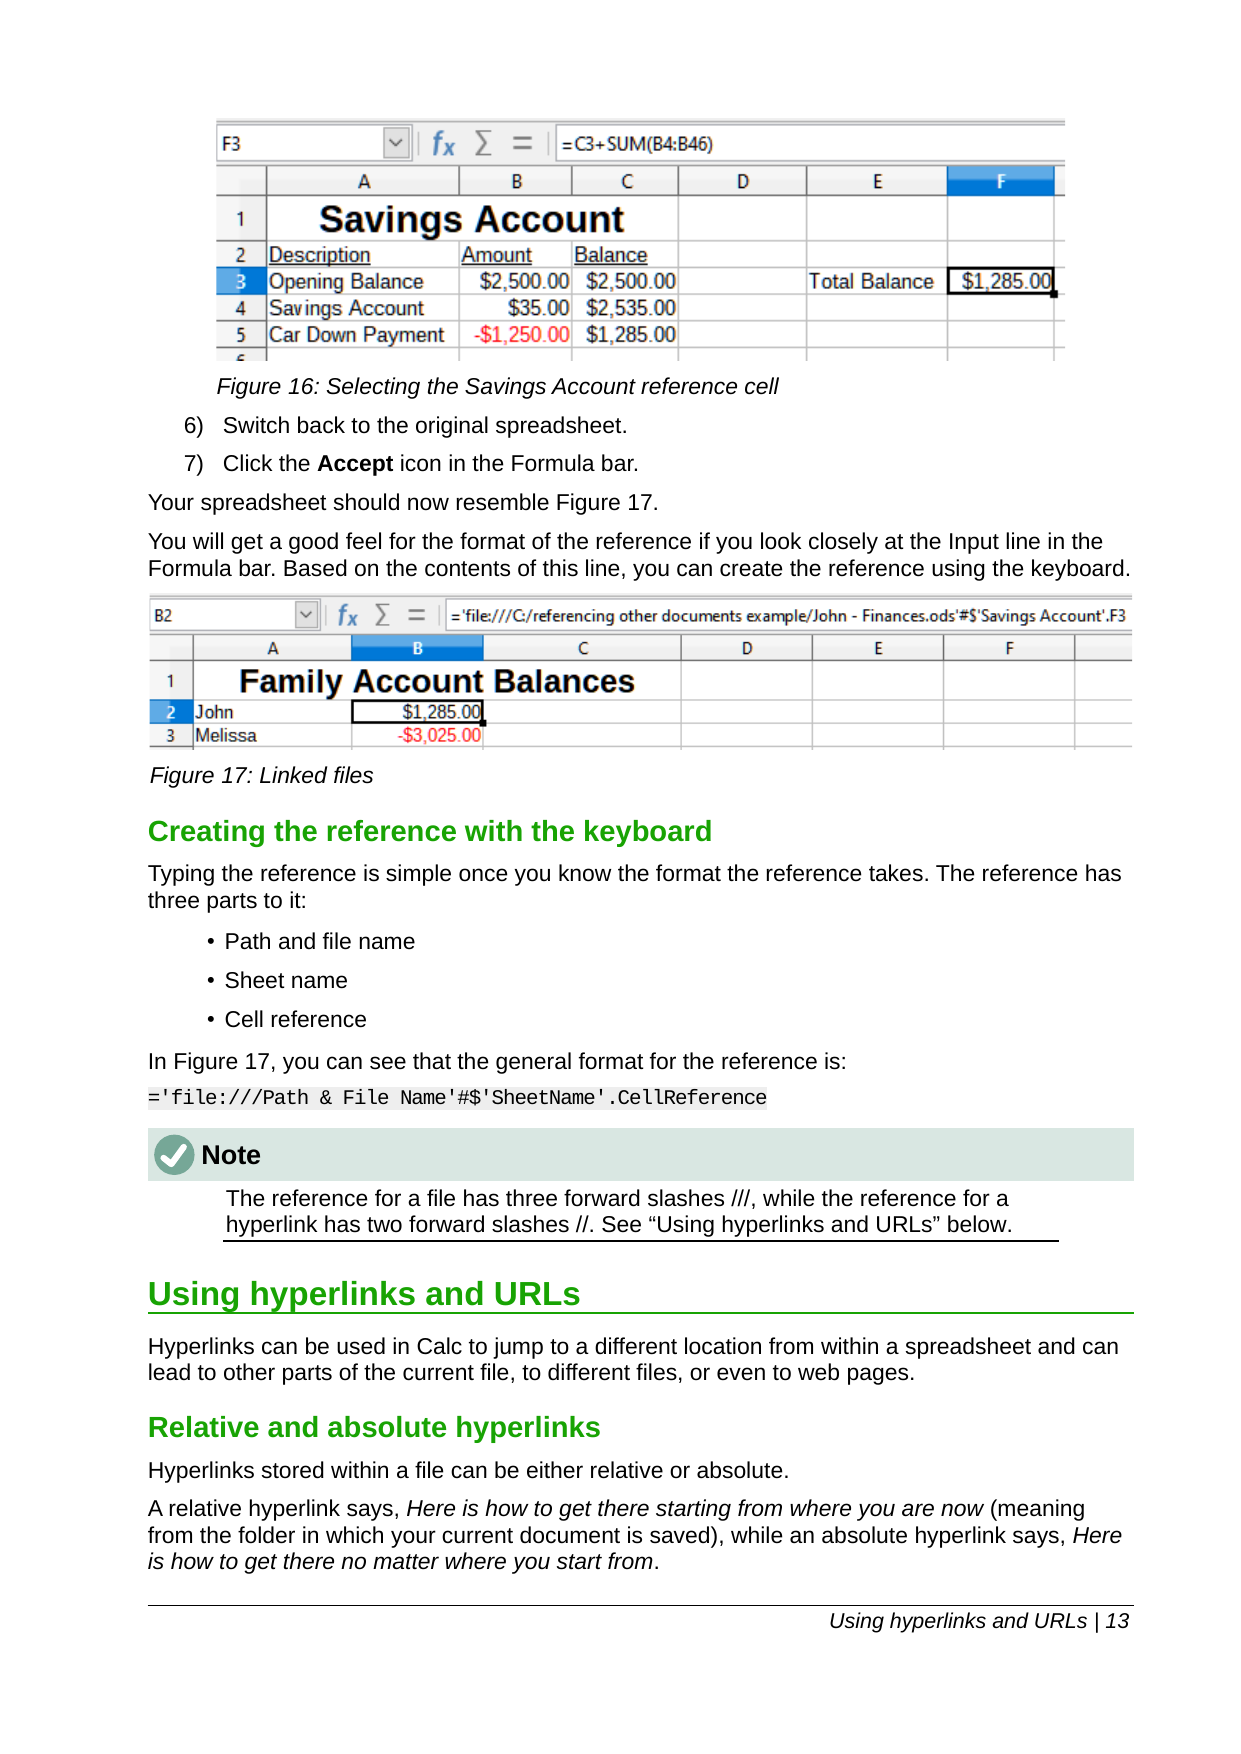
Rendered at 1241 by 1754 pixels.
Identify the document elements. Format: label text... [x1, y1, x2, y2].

picture [149, 593, 1133, 750]
text Hyperlinks can be used in Calc to jump to a different location from within a spreadsheet and can lead to other parts of the current file, to different files, or even to web pages. [148, 1333, 1134, 1386]
text ='file:///Path & File Name'#$'SheetName'.CellReference [767, 1087, 1134, 1110]
subtitle Relative and absolute hyperlinks [148, 1411, 1134, 1444]
text You will get a good feel for the format of the reference if you look closely at the Input line in the Formula bar. Based on the contents of this line, you can create the reference using the keyboard. [148, 528, 1134, 581]
text Figure 16: Selecting the Savings Account reference cell [216, 373, 1065, 399]
text Hyperlinks stored within a file can be either relative or absolute. [148, 1457, 1134, 1483]
picture [216, 118, 1066, 361]
list Sheet name [204, 964, 1134, 993]
list Switch back to the original spreadsheet. [204, 412, 1134, 438]
list Click the Accept icon in the Formula bar. [204, 450, 1134, 477]
subtitle Creating the reference with the keyboard [148, 814, 1134, 848]
text The reference for a file has three forward slashes ///, while the reference for a hyperlink has two forward slashes //. See “Using hyperlinks and URLs” below. [223, 1181, 1059, 1240]
text In Figure 17, you can see that the general format for the reference is: [148, 1048, 1134, 1074]
list Typing the reference is simple once you know the format the reference takes. The reference has three parts to it: [148, 860, 1134, 913]
subtitle Using hyperlinks and URLs [148, 1273, 1134, 1312]
list Cell reference [204, 1003, 1134, 1035]
list Path and file name [204, 925, 1134, 955]
text Figure 17: Linked files [149, 762, 1132, 789]
text A relative hyperlink says, Here is how to get there starting from where you are now (meaning from the folder in which your current document is saved), while an absolute hyperlink says, Here is how to get there no matter where you start from. [148, 1495, 1134, 1574]
text Your spreadsheet should now resemble Figure 17. [148, 489, 1134, 516]
subtitle Note [148, 1128, 1134, 1181]
